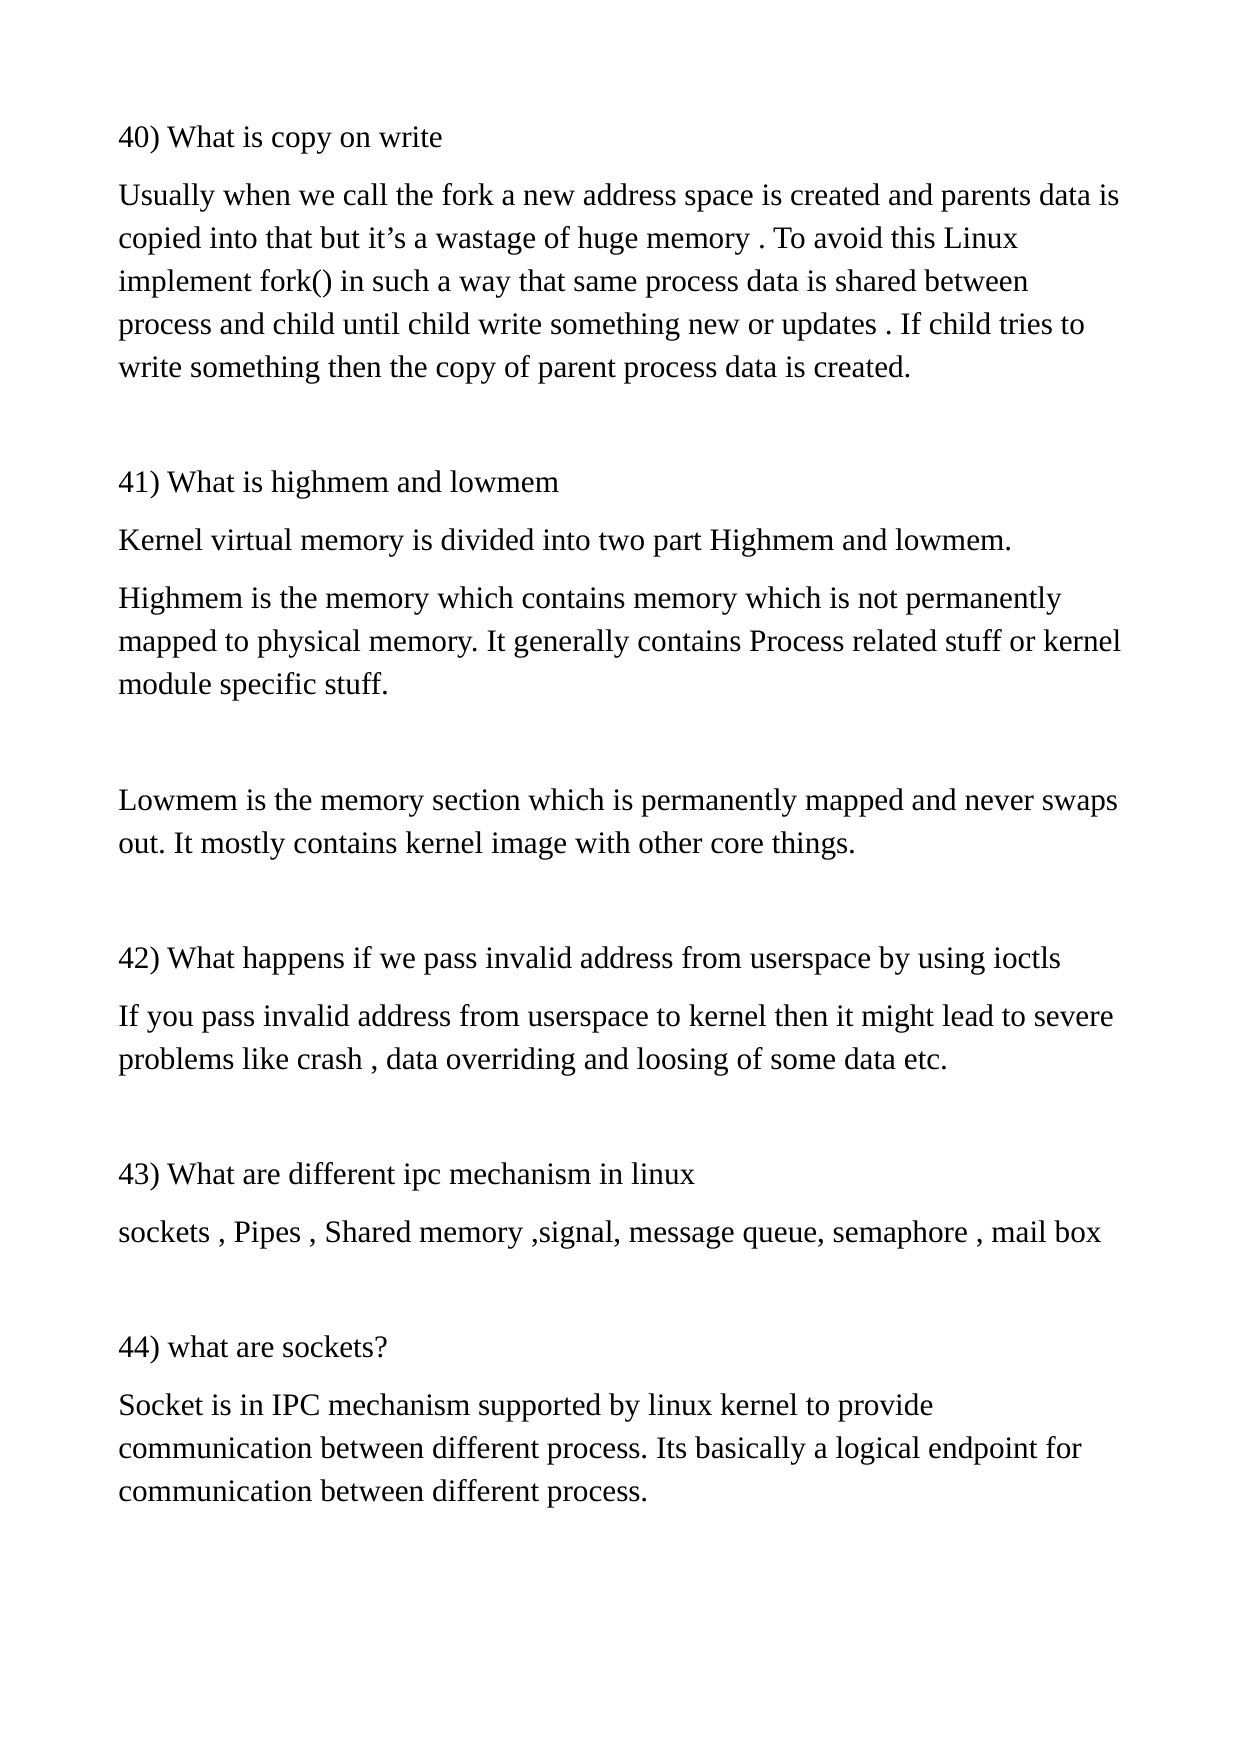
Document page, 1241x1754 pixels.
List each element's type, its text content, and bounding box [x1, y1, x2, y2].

text 41) What is highmem and lowmem [118, 464, 1122, 500]
text Highmem is the memory which contains memory which is not permanently mapped to physical memory. It generally contains Process related stuff or kernel module specific stuff. [118, 579, 1122, 701]
text Socket is in IPC mechanism supported by linux kernel to provide communication between different process. Its basically a logical endpoint for communication between different process. [118, 1386, 1122, 1509]
text 44) what are sockets? [118, 1329, 1122, 1365]
text If you pass invalid address from userspace to kernel then it might lead to severe problems like crash , data overriding and loosing of some data etc. [118, 997, 1122, 1076]
text Kernel virtual memory is divided into two part Highmem and lowmem. [118, 521, 1122, 557]
text 40) What is copy on write [118, 118, 1122, 154]
text 42) What happens if we pass invalid address from userspace by using ioctls [118, 939, 1122, 975]
text 43) What are different ipc mechanism in linux [118, 1156, 1122, 1192]
text Lowmem is the memory section which is permanently mapped and never swaps out. It mostly contains kernel image with other core things. [118, 781, 1122, 860]
text Usually when we call the fork a new address space is created and parents data is copied into that but it’s a wastage of huge memory . To avoid this Linux implement fork() in such a way that same process data is shared between process and child until child write something new or updates . If child tries to write something then the copy of parent process data is created. [118, 176, 1122, 384]
text sockets , Pipes , Shared memory ,signal, message queue, semaphore , mail box [118, 1213, 1122, 1249]
